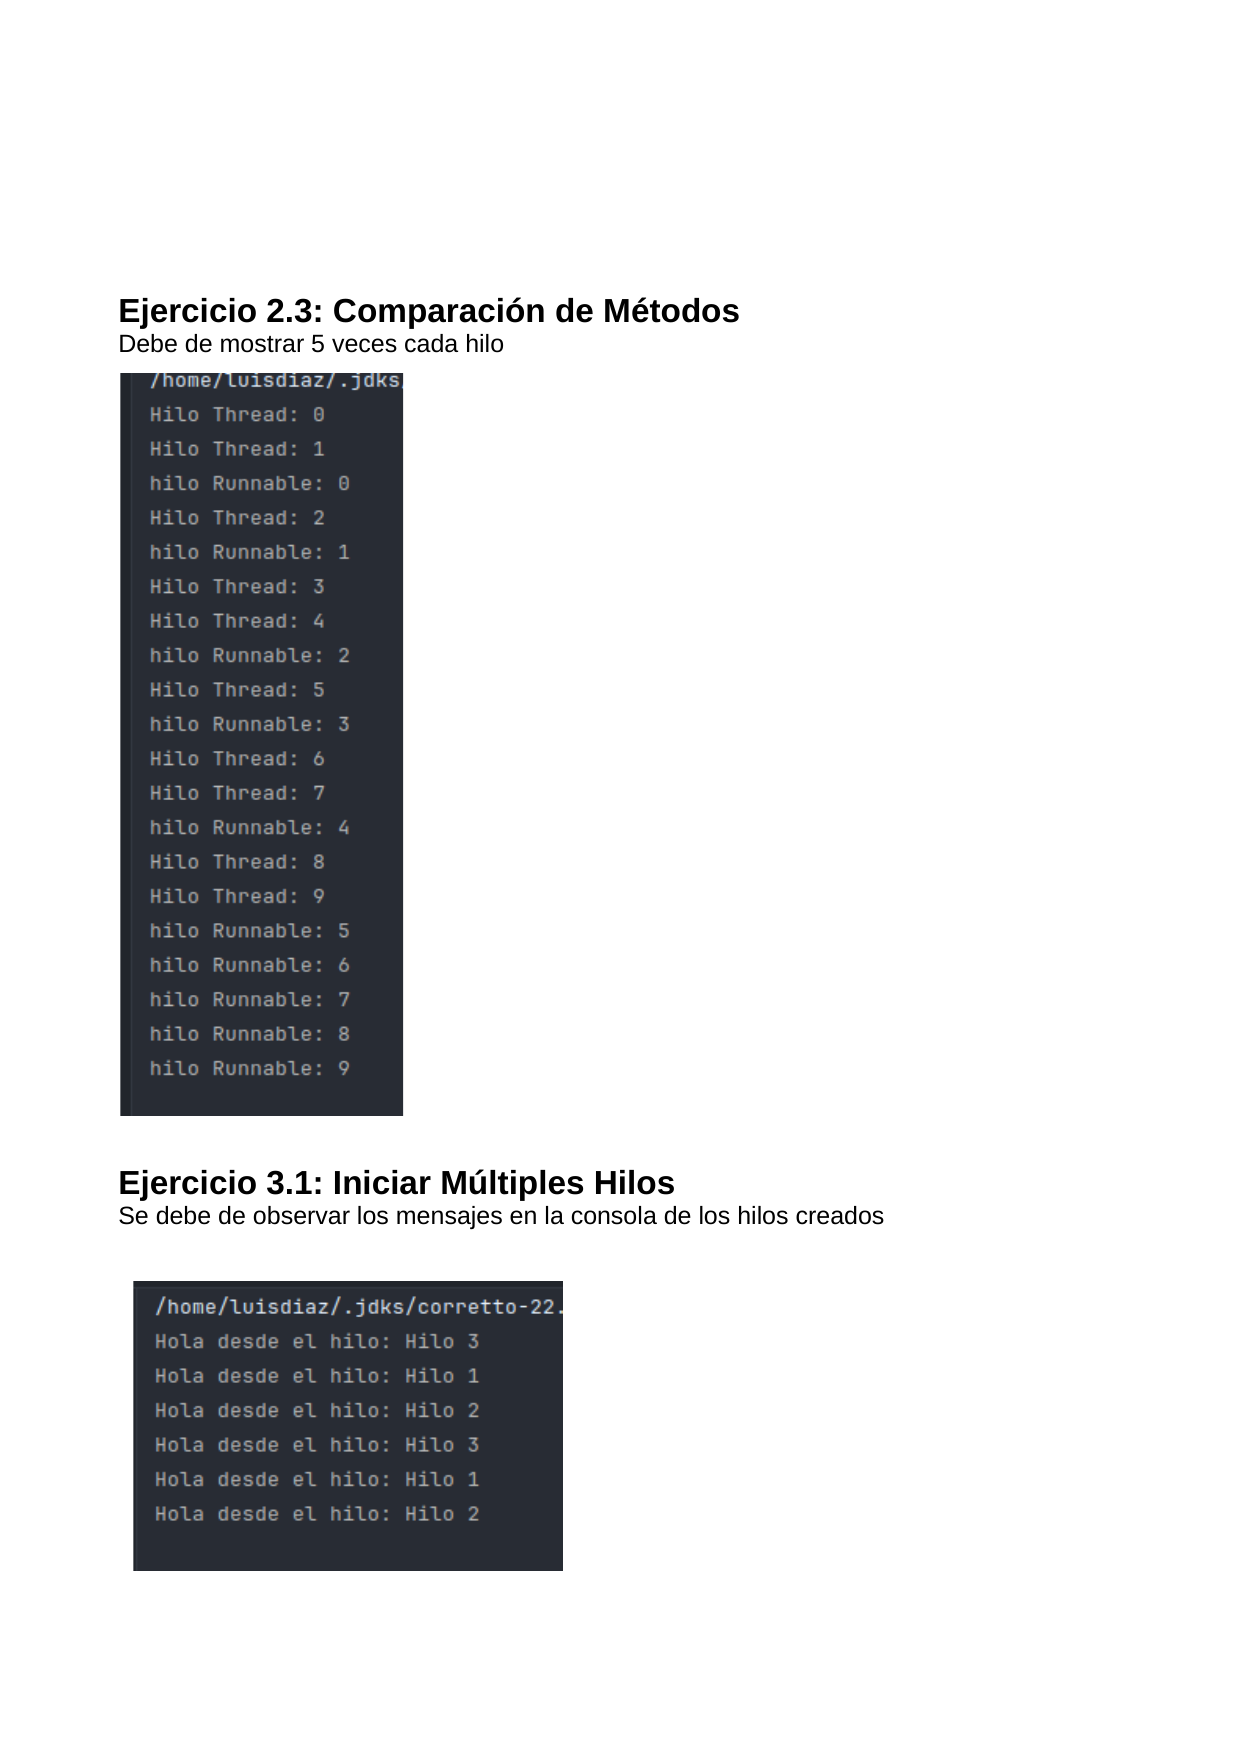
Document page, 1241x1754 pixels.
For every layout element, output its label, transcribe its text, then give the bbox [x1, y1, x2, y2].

text Debe de mostrar 5 veces cada hilo [118, 329, 1122, 358]
text Se debe de observar los mensajes en la consola de los hilos creados [118, 1201, 1122, 1230]
text Ejercicio 2.3: Comparación de Métodos [118, 291, 1122, 329]
text Ejercicio 3.1: Iniciar Múltiples Hilos [118, 1163, 1122, 1201]
picture [133, 1281, 563, 1571]
picture [120, 373, 404, 1116]
